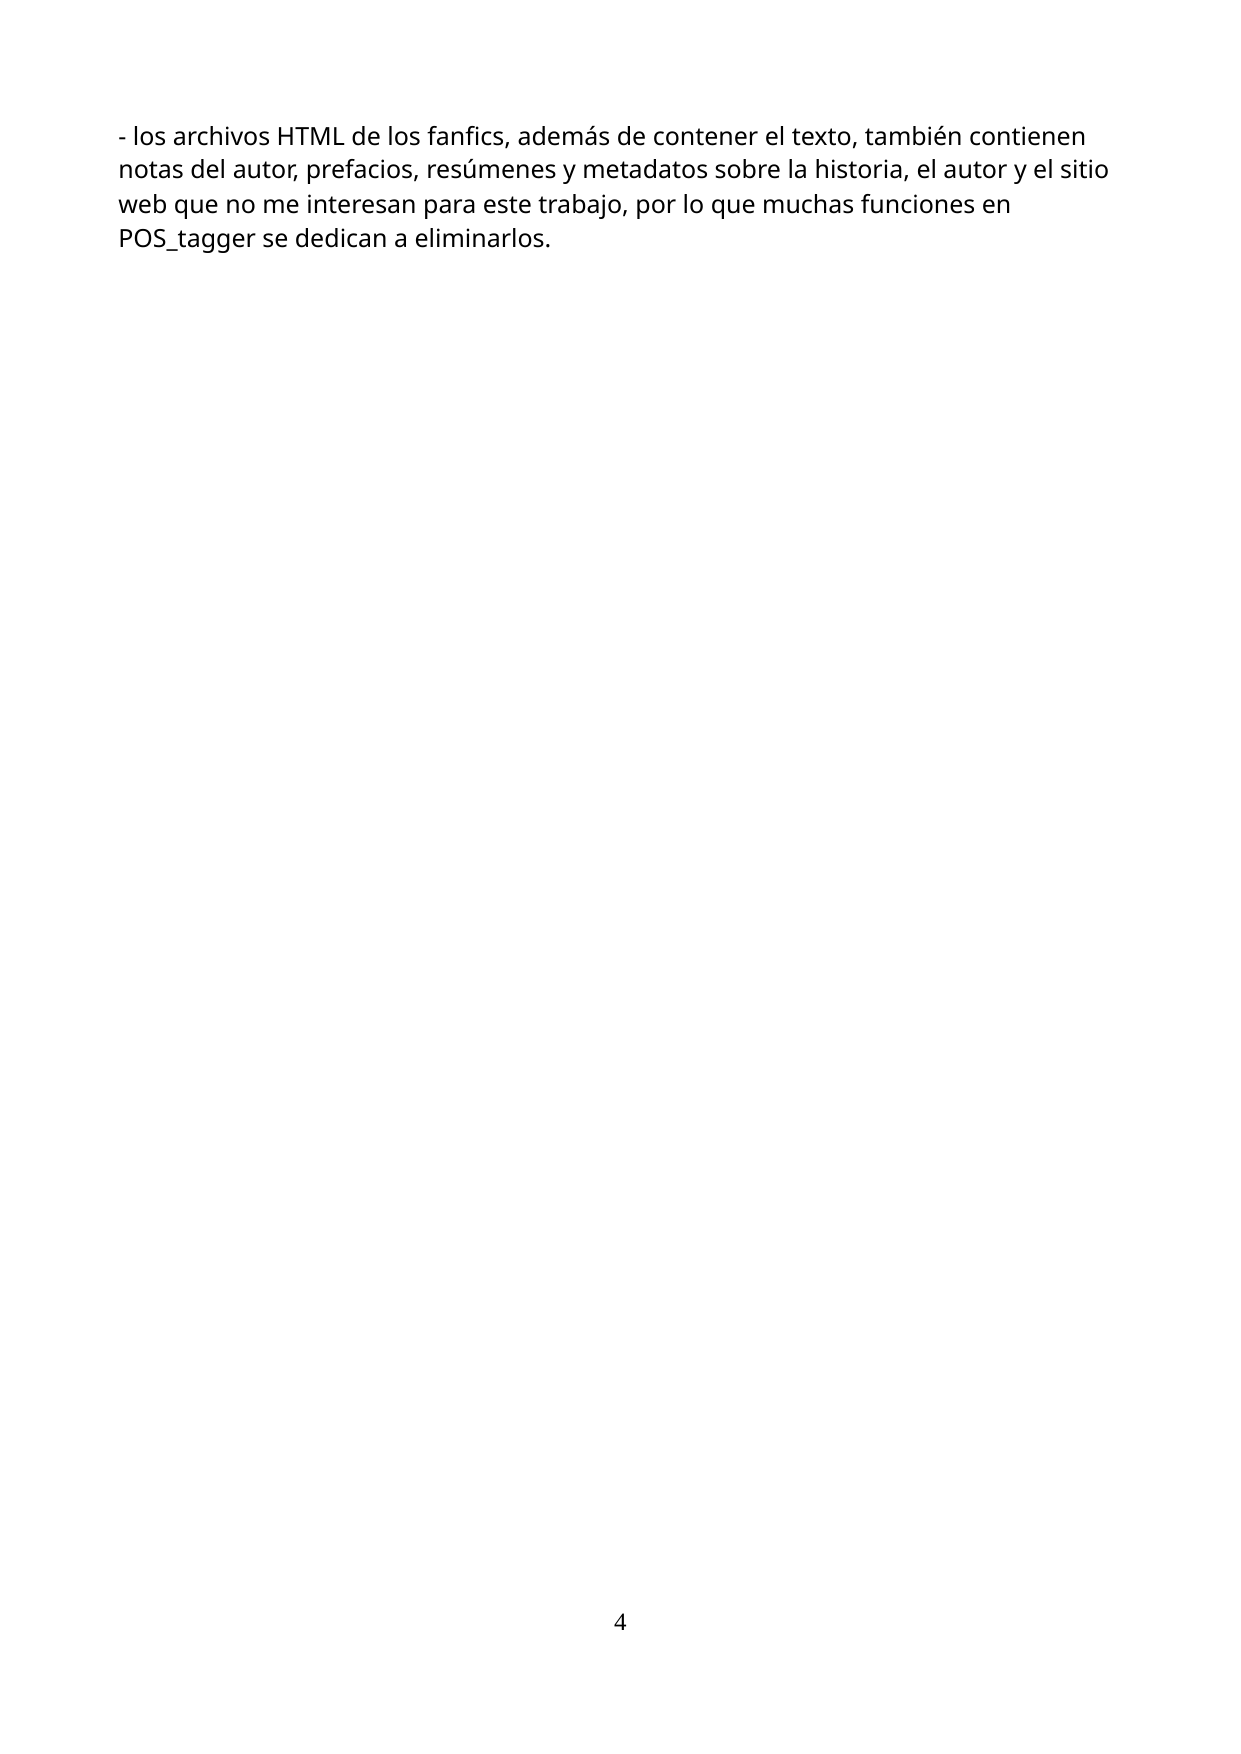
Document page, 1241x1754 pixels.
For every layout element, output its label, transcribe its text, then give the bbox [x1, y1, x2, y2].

text - los archivos HTML de los fanfics, además de contener el texto, también contienen notas del autor, prefacios, resúmenes y metadatos sobre la historia, el autor y el sitio web que no me interesan para este trabajo, por lo que muchas funciones en POS_tagger se dedican a eliminarlos. [118, 118, 1122, 254]
